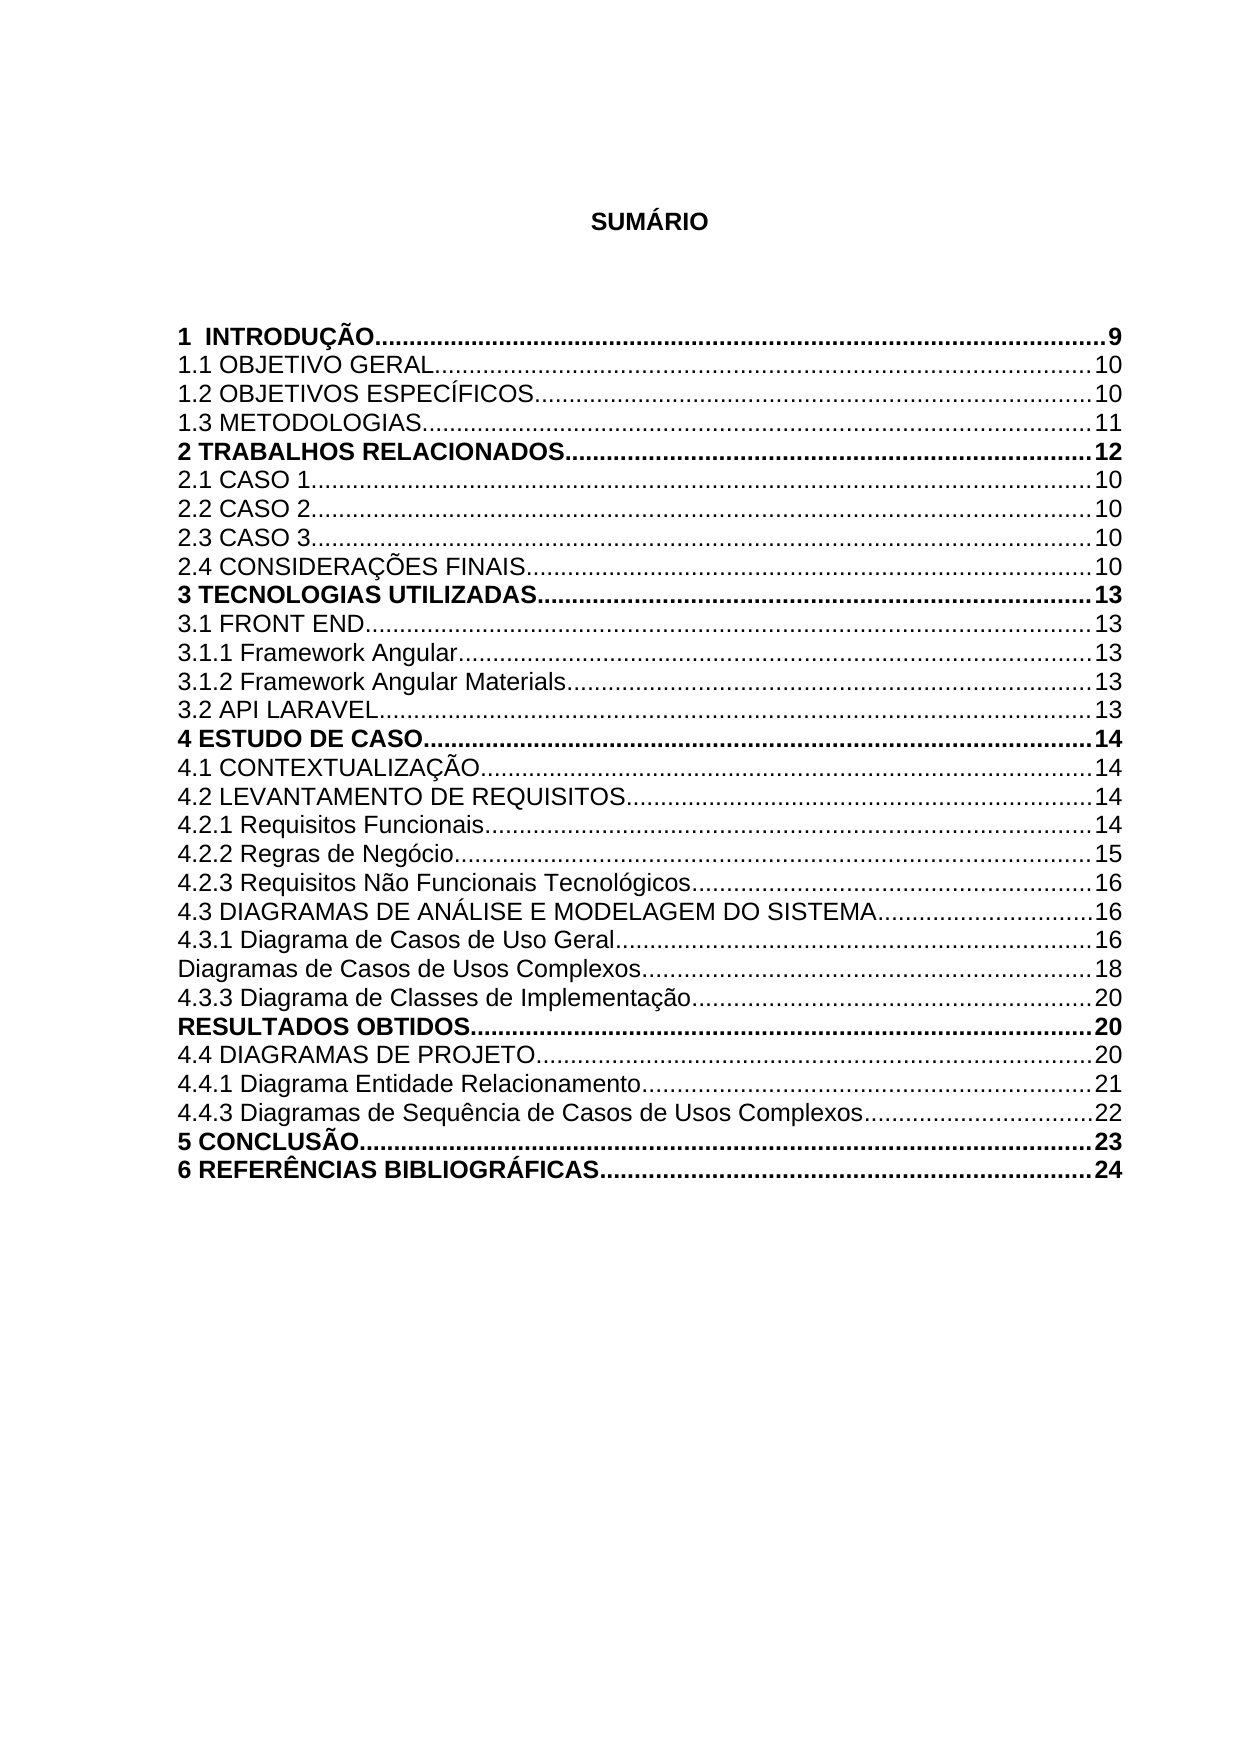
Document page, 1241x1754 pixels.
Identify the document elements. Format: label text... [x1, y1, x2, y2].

text SUMÁRIO [177, 207, 1122, 235]
text 2.4 Considerações Finais 10 [177, 552, 1122, 580]
text 1 Introdução 9 [177, 322, 1122, 350]
text 4.2 Levantamento de Requisitos 14 [177, 782, 1122, 810]
text 2 TRABALHOS RELACIONADOS 12 [177, 437, 1122, 465]
text 2.2 Caso 2 10 [177, 494, 1122, 523]
text 1.3 Metodologias 11 [177, 408, 1122, 437]
text 4.4 Diagramas de projeto 20 [177, 1040, 1122, 1069]
text 4 ESTUDO DE CASO 14 [177, 724, 1122, 753]
text RESULTADOS OBTIDOS 20 [177, 1012, 1122, 1040]
text 3.1.2 Framework Angular Materials 13 [177, 667, 1122, 695]
text 4.3.3 Diagrama de Classes de Implementação 20 [177, 983, 1122, 1012]
text 4.4.1 Diagrama Entidade Relacionamento 21 [177, 1069, 1122, 1098]
text 4.2.1 Requisitos Funcionais 14 [177, 810, 1122, 839]
text 6 REFERÊNCIAS BIBLIOGRÁFICAS 24 [177, 1155, 1122, 1184]
text 4.1 Contextualização 14 [177, 753, 1122, 782]
text 3.2 API Laravel 13 [177, 695, 1122, 724]
text 3.1 Front End 13 [177, 609, 1122, 638]
text 4.3.1 Diagrama de Casos de Uso Geral 16 [177, 925, 1122, 954]
text 2.3 Caso 3 10 [177, 523, 1122, 552]
text 3.1.1 Framework Angular 13 [177, 638, 1122, 667]
text 4.4.3 Diagramas de Sequência de Casos de Usos Complexos 22 [177, 1098, 1122, 1127]
text 2.1 Caso 1 10 [177, 465, 1122, 494]
text Diagramas de Casos de Usos Complexos 18 [177, 954, 1122, 983]
text 1.1 Objetivo Geral 10 [177, 350, 1122, 379]
text 5 CONCLUSÃO 23 [177, 1127, 1122, 1155]
text 4.2.3 Requisitos Não Funcionais Tecnológicos 16 [177, 868, 1122, 897]
text 4.2.2 Regras de Negócio 15 [177, 839, 1122, 868]
text 1.2 Objetivos Específicos 10 [177, 379, 1122, 408]
text 4.3 Diagramas de análise e modelagem do sistema 16 [177, 897, 1122, 925]
text 3 Tecnologias utilizadas 13 [177, 580, 1122, 609]
